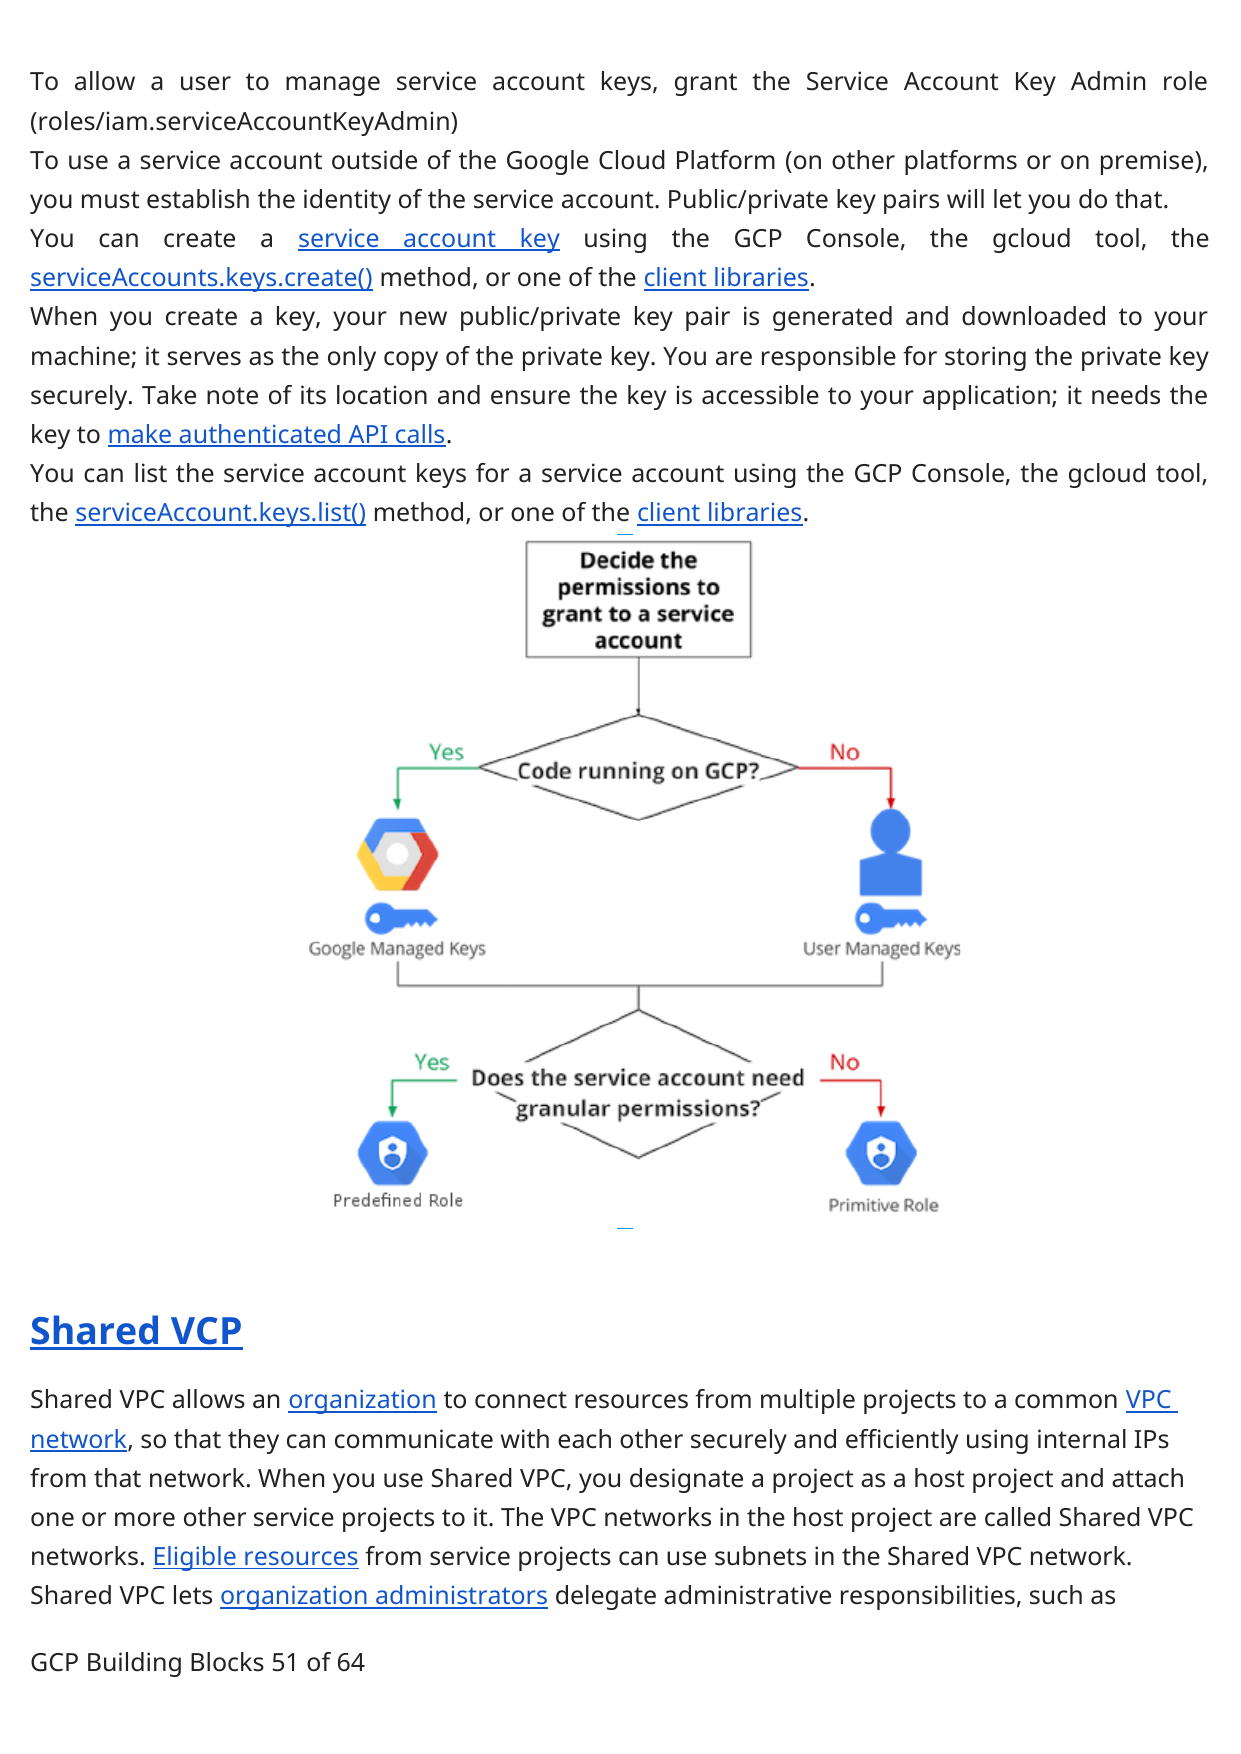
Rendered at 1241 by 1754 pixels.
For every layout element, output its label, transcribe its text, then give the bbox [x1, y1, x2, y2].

text You can create a service account key using the GCP Console, the gcloud tool, the serviceAccounts.keys.create() method, or one of the client libraries. [30, 221, 1210, 294]
text To use a service account outside of the Google Cloud Platform (on other platforms or on premise), you must establish the identity of the service account. Public/private key pairs will let you do that. [30, 142, 1210, 216]
text Shared VPC lets organization administrators delegate administrative responsibilities, such as [30, 1578, 1210, 1612]
picture [279, 534, 961, 1229]
subtitle Shared VCP [30, 1304, 1210, 1355]
text You can list the service account keys for a service account using the GCP Console, the gcloud tool, the serviceAccount.keys.list() method, or one of the client libraries. [30, 456, 1210, 529]
text Shared VPC allows an organization to connect resources from multiple projects to a common VPC network, so that they can communicate with each other securely and efficiently using internal IPs from that network. When you use Shared VPC, you designate a project as a host project and attach one or more other service projects to it. The VPC networks in the host project are called Shared VPC networks. Eligible resources from service projects can use subnets in the Shared VPC network. [30, 1382, 1210, 1573]
text To allow a user to manage service account keys, grant the Service Account Key Admin role (roles/iam.serviceAccountKeyAdmin) [30, 64, 1210, 137]
text When you create a key, your new public/private key pair is generated and downloaded to your machine; it serves as the only copy of the private key. You are responsible for storing the private key securely. Take note of its location and ensure the key is accessible to your application; it needs the key to make authenticated API calls. [30, 299, 1210, 451]
